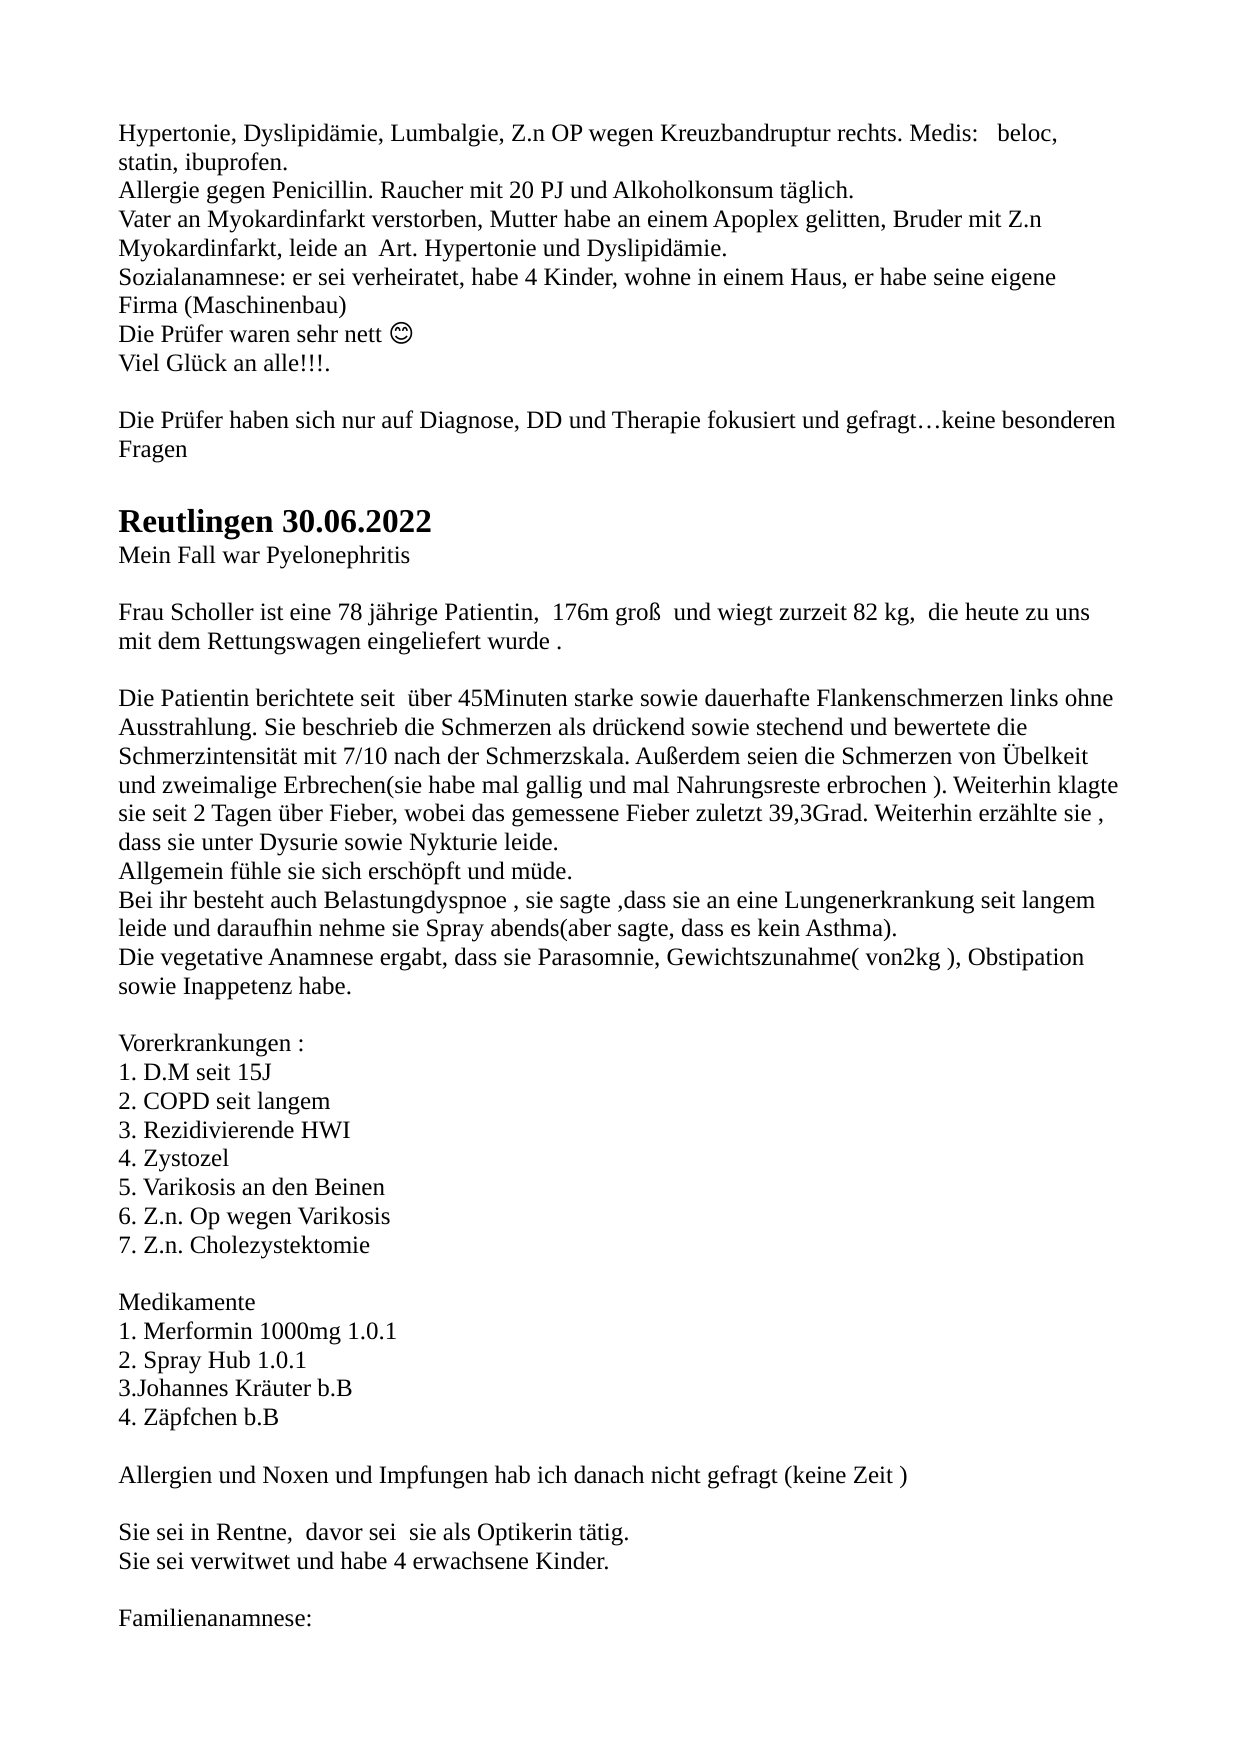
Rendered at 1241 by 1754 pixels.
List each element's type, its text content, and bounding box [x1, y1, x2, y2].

text 2. COPD seit langem [118, 1086, 1122, 1115]
text Allergie gegen Penicillin. Raucher mit 20 PJ und Alkoholkonsum täglich. [118, 176, 1122, 204]
text Hypertonie, Dyslipidämie, Lumbalgie, Z.n OP wegen Kreuzbandruptur rechts. Medis: beloc, statin, ibuprofen. [118, 118, 1122, 176]
text Die Patientin berichtete seit über 45Minuten starke sowie dauerhafte Flankenschmerzen links ohne Ausstrahlung. Sie beschrieb die Schmerzen als drückend sowie stechend und bewertete die Schmerzintensität mit 7/10 nach der Schmerzskala. Außerdem seien die Schmerzen von Übelkeit und zweimalige Erbrechen(sie habe mal gallig und mal Nahrungsreste erbrochen ). Weiterhin klagte sie seit 2 Tagen über Fieber, wobei das gemessene Fieber zuletzt 39,3Grad. Weiterhin erzählte sie , dass sie unter Dysurie sowie Nykturie leide. [118, 683, 1122, 856]
text Sozialanamnese: er sei verheiratet, habe 4 Kinder, wohne in einem Haus, er habe seine eigene Firma (Maschinenbau) [118, 262, 1122, 319]
text Bei ihr besteht auch Belastungdyspnoe , sie sagte ,dass sie an eine Lungenerkrankung seit langem leide und daraufhin nehme sie Spray abends(aber sagte, dass es kein Asthma). [118, 885, 1122, 942]
text 1. D.M seit 15J [118, 1057, 1122, 1086]
text 3.Johannes Kräuter b.B [118, 1373, 1122, 1402]
text 7. Z.n. Cholezystektomie [118, 1230, 1122, 1258]
text Sie sei in Rentne, davor sei sie als Optikerin tätig. [118, 1517, 1122, 1546]
text 4. Zystozel [118, 1143, 1122, 1172]
text Vorerkrankungen : [118, 1028, 1122, 1057]
text Vater an Myokardinfarkt verstorben, Mutter habe an einem Apoplex gelitten, Bruder mit Z.n Myokardinfarkt, leide an Art. Hypertonie und Dyslipidämie. [118, 204, 1122, 262]
text Familienanamnese: [118, 1603, 1122, 1632]
text Sie sei verwitwet und habe 4 erwachsene Kinder. [118, 1546, 1122, 1575]
text Die Prüfer haben sich nur auf Diagnose, DD und Therapie fokusiert und gefragt…keine besonderen Fragen [118, 406, 1122, 463]
text Viel Glück an alle!!!. [118, 348, 1122, 377]
text Frau Scholler ist eine 78 jährige Patientin, 176m groß und wiegt zurzeit 82 kg, die heute zu uns mit dem Rettungswagen eingeliefert wurde . [118, 597, 1122, 655]
text Allgemein fühle sie sich erschöpft und müde. [118, 856, 1122, 885]
text Medikamente [118, 1287, 1122, 1316]
text 1. Merformin 1000mg 1.0.1 [118, 1316, 1122, 1345]
text Die Prüfer waren sehr nett 😊 [118, 319, 1122, 348]
text Reutlingen 30.06.2022 [118, 501, 1122, 540]
text 5. Varikosis an den Beinen [118, 1172, 1122, 1201]
text 2. Spray Hub 1.0.1 [118, 1345, 1122, 1373]
text 4. Zäpfchen b.B [118, 1402, 1122, 1431]
text 6. Z.n. Op wegen Varikosis [118, 1201, 1122, 1230]
text Mein Fall war Pyelonephritis [118, 540, 1122, 568]
text Die vegetative Anamnese ergabt, dass sie Parasomnie, Gewichtszunahme( von2kg ), Obstipation sowie Inappetenz habe. [118, 942, 1122, 1000]
text Allergien und Noxen und Impfungen hab ich danach nicht gefragt (keine Zeit ) [118, 1460, 1122, 1488]
text 3. Rezidivierende HWI [118, 1115, 1122, 1143]
